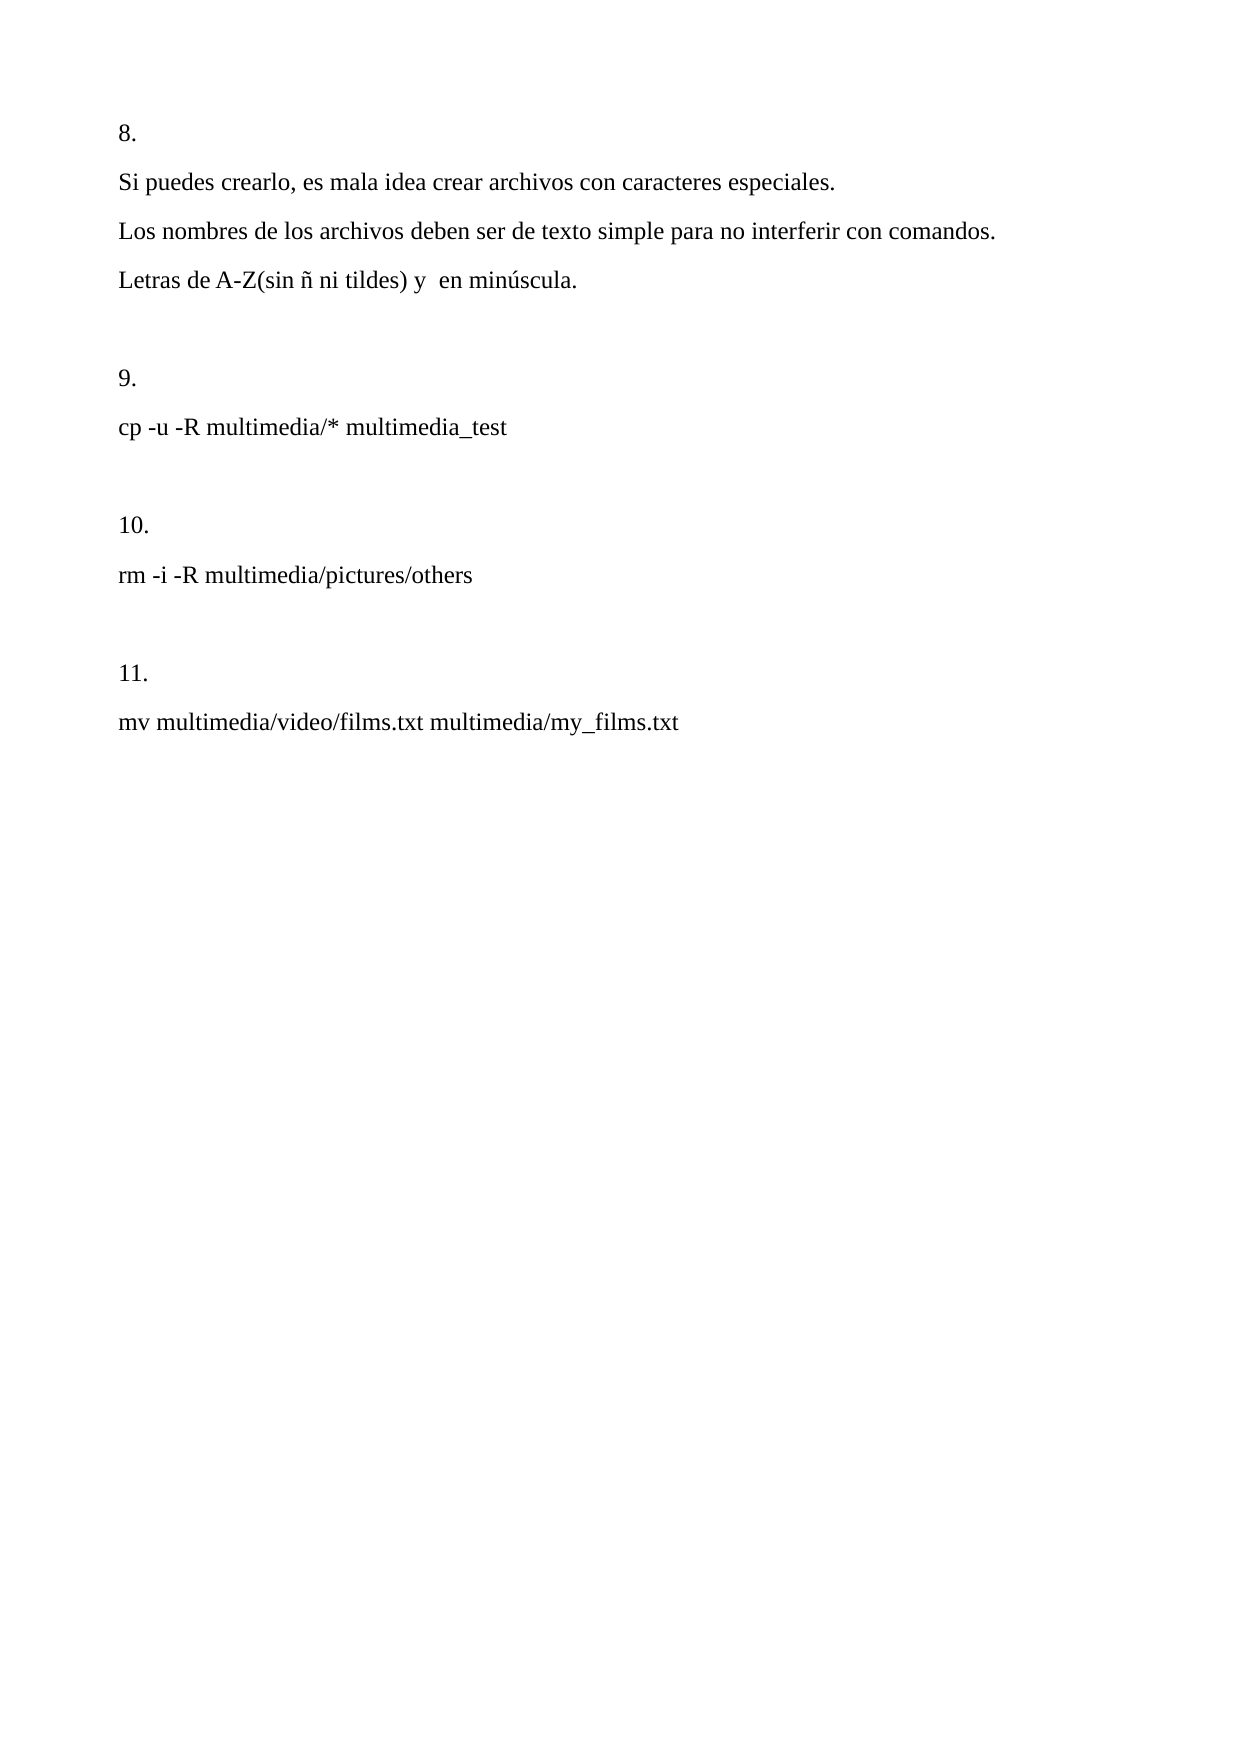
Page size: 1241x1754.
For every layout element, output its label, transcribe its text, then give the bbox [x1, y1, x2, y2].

text Si puedes crearlo, es mala idea crear archivos con caracteres especiales. [118, 167, 1122, 196]
text cp -u -R multimedia/* multimedia_test [118, 412, 1122, 441]
text 11. [118, 658, 1122, 687]
text 8. [118, 118, 1122, 147]
text Letras de A-Z(sin ñ ni tildes) y en minúscula. [118, 265, 1122, 294]
text 10. [118, 511, 1122, 539]
text mv multimedia/video/films.txt multimedia/my_films.txt [118, 707, 1122, 736]
text Los nombres de los archivos deben ser de texto simple para no interferir con comandos. [118, 216, 1122, 245]
text 9. [118, 363, 1122, 392]
text rm -i -R multimedia/pictures/others [118, 560, 1122, 588]
